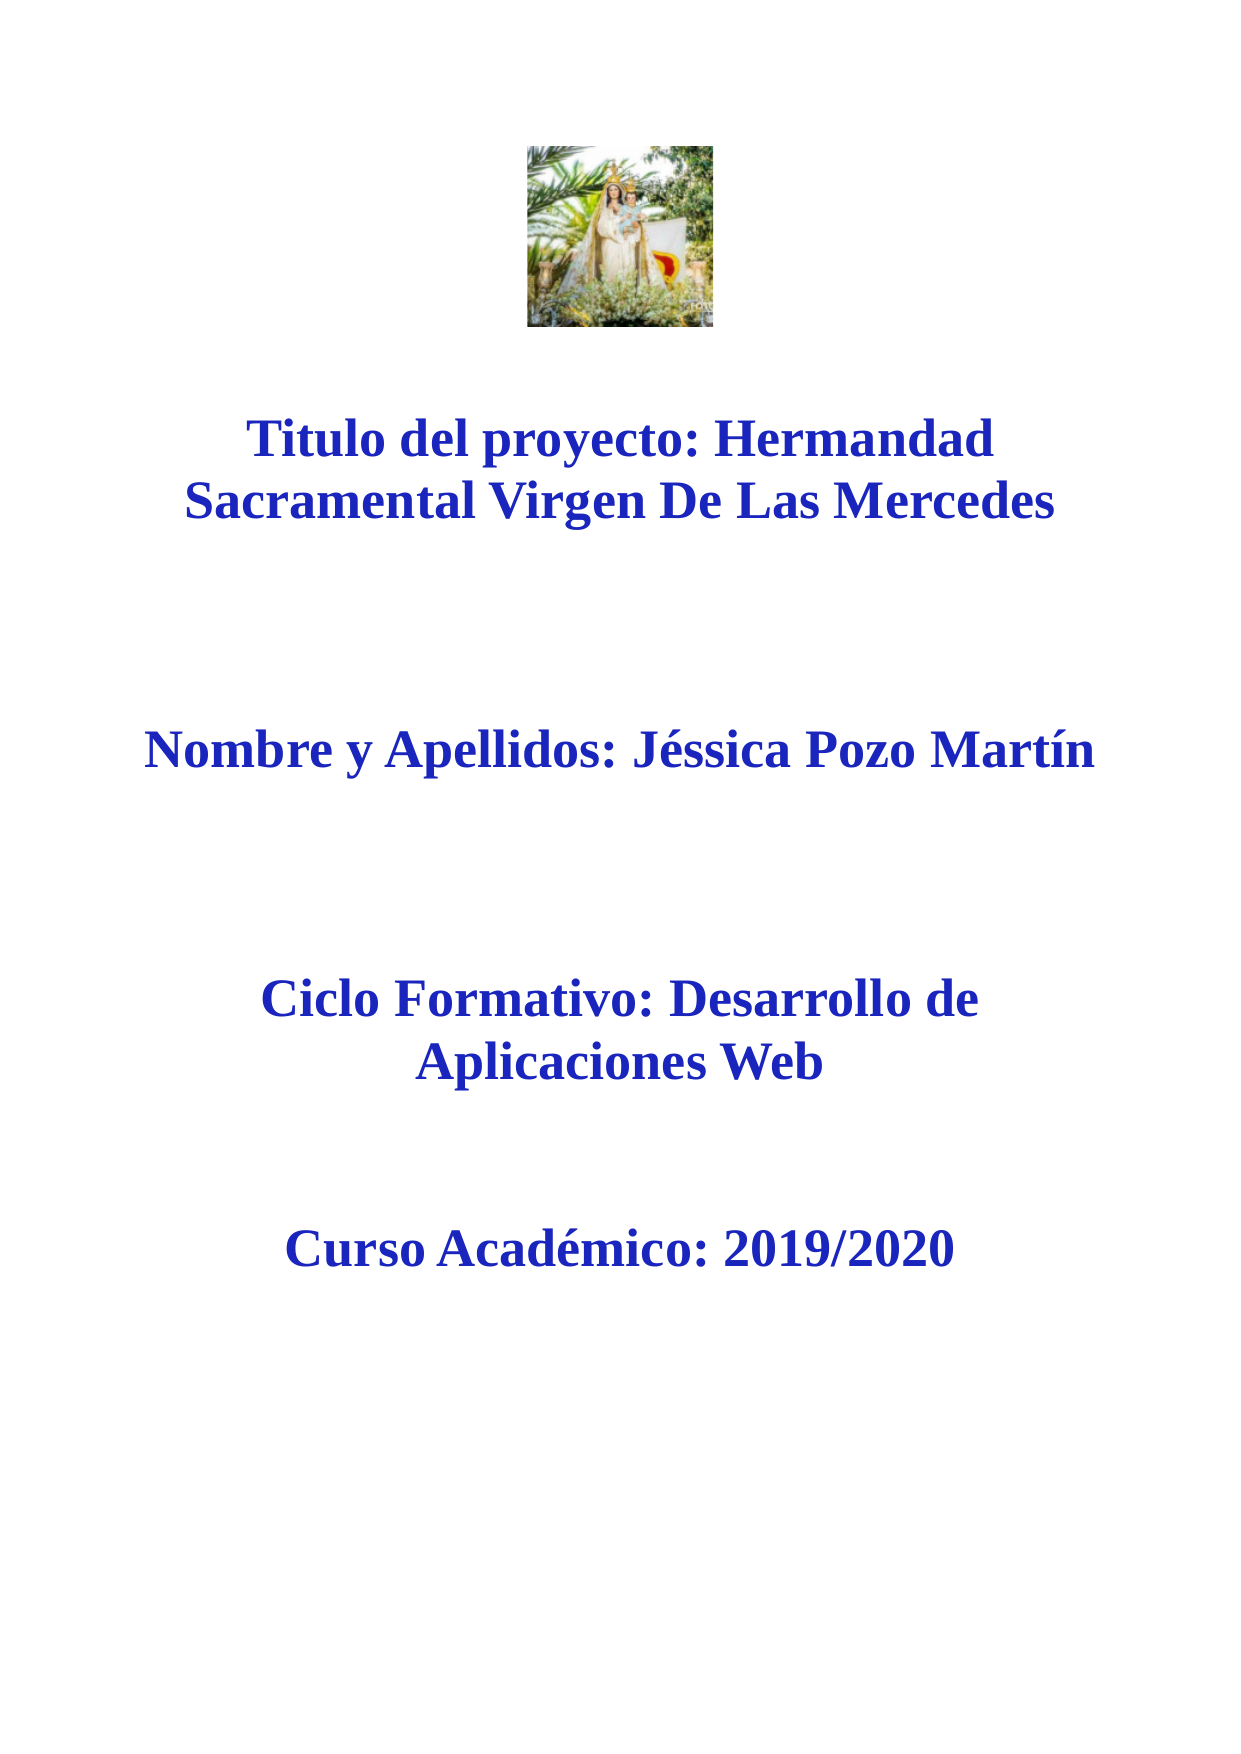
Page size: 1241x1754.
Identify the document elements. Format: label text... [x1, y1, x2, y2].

text Titulo del proyecto: Hermandad Sacramental Virgen De Las Mercedes [118, 406, 1122, 530]
picture [527, 146, 714, 327]
text Nombre y Apellidos: Jéssica Pozo Martín [118, 717, 1122, 779]
text Ciclo Formativo: Desarrollo de Aplicaciones Web [118, 966, 1122, 1091]
text Curso Académico: 2019/2020 [118, 1215, 1122, 1278]
